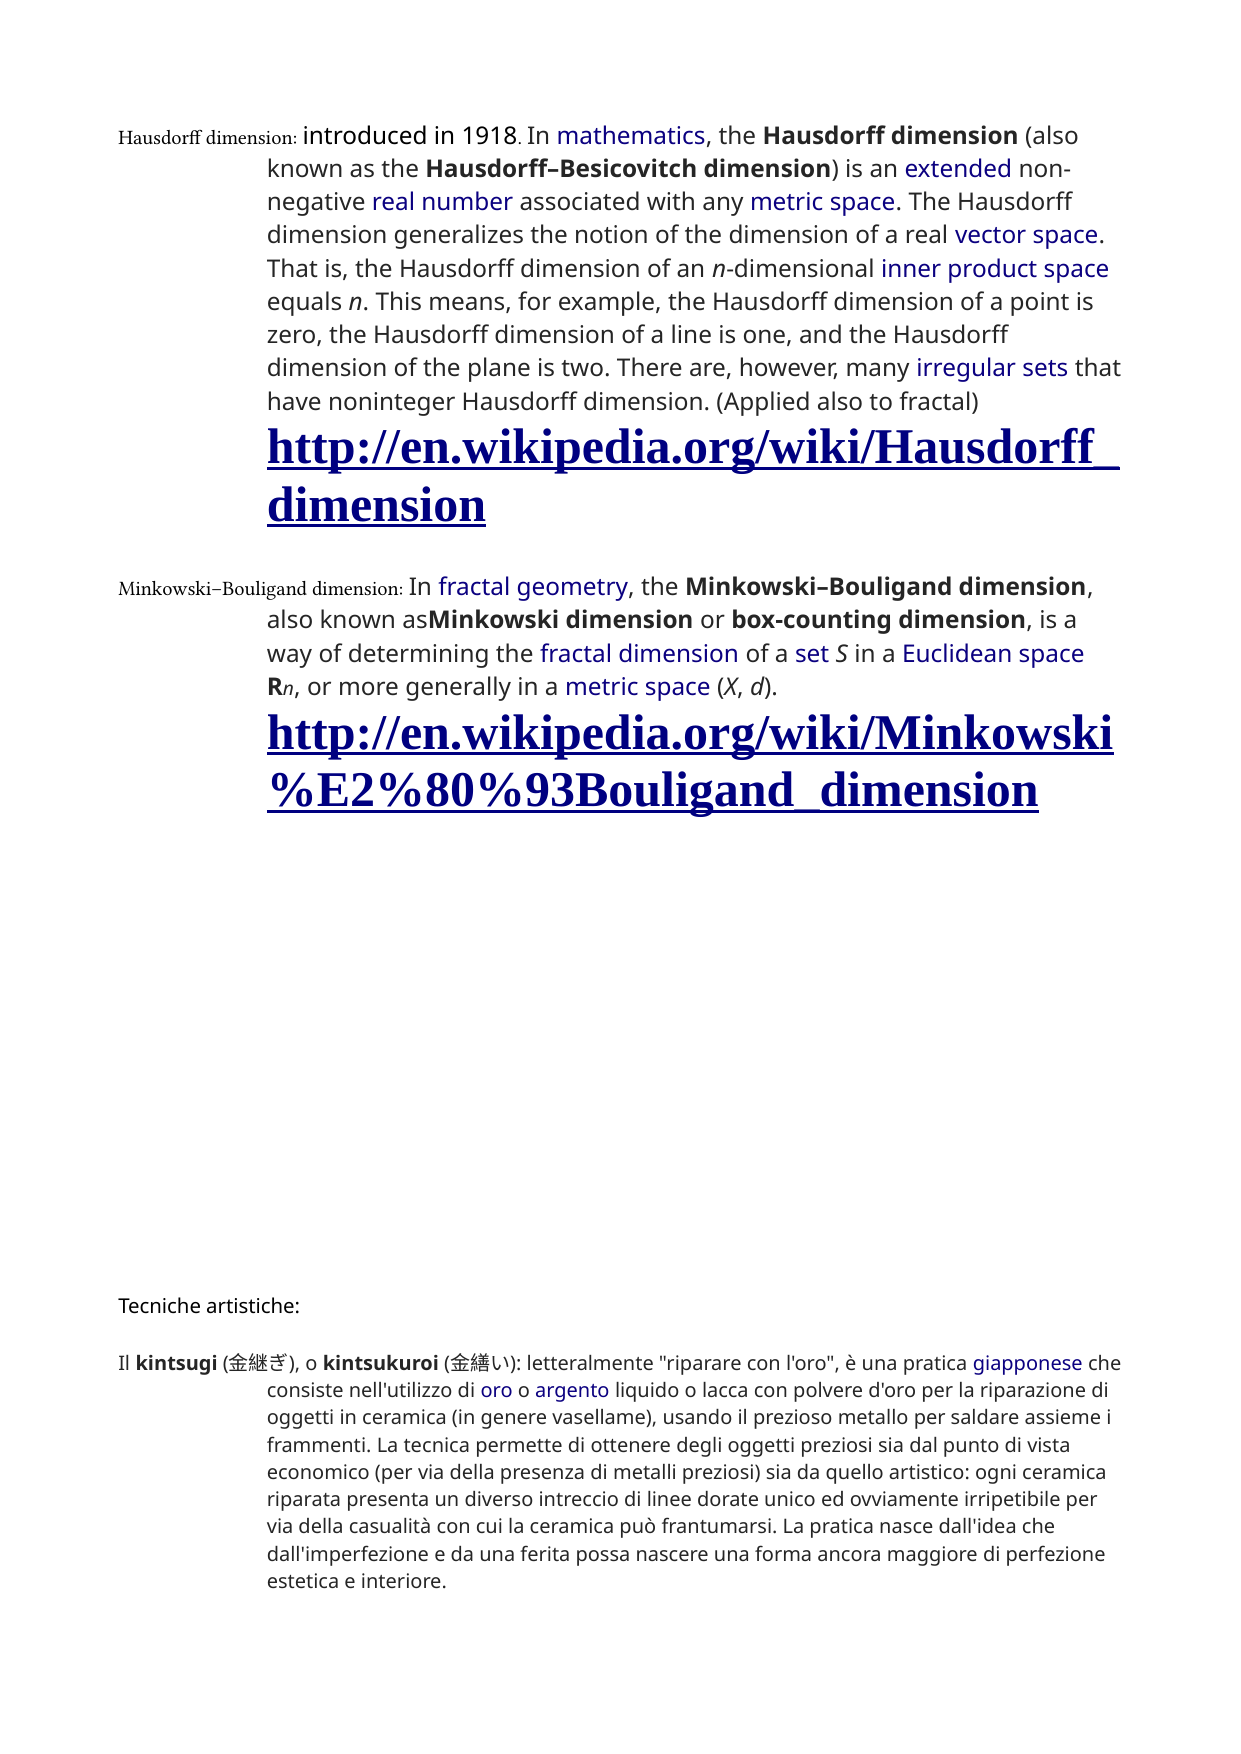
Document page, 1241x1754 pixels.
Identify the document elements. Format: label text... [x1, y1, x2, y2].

text Il kintsugi (金継ぎ), o kintsukuroi (金繕い): letteralmente "riparare con l'oro", è una pratica giapponese che consiste nell'utilizzo di oro o argento liquido o lacca con polvere d'oro per la riparazione di oggetti in ceramica (in genere vasellame), usando il prezioso metallo per saldare assieme i frammenti. La tecnica permette di ottenere degli oggetti preziosi sia dal punto di vista economico (per via della presenza di metalli preziosi) sia da quello artistico: ogni ceramica riparata presenta un diverso intreccio di linee dorate unico ed ovviamente irripetibile per via della casualità con cui la ceramica può frantumarsi. La pratica nasce dall'idea che dall'imperfezione e da una ferita possa nascere una forma ancora maggiore di perfezione estetica e interiore. [118, 1347, 1122, 1594]
subtitle Minkowski–Bouligand dimension: In fractal geometry, the Minkowski–Bouligand dimension, also known asMinkowski dimension or box-counting dimension, is a way of determining the fractal dimension of a set S in a Euclidean space Rn, or more generally in a metric space (X, d). http://en.wikipedia.org/wiki/Minkowski%E2%80%93Bouligand_dimension [118, 570, 1122, 818]
text Tecniche artistiche: [118, 1291, 1122, 1319]
subtitle Hausdorff dimension: introduced in 1918. In mathematics, the Hausdorff dimension (also known as the Hausdorff–Besicovitch dimension) is an extended non-negative real number associated with any metric space. The Hausdorff dimension generalizes the notion of the dimension of a real vector space. That is, the Hausdorff dimension of an n-dimensional inner product space equals n. This means, for example, the Hausdorff dimension of a point is zero, the Hausdorff dimension of a line is one, and the Hausdorff dimension of the plane is two. There are, however, many irregular sets that have noninteger Hausdorff dimension. (Applied also to fractal) http://en.wikipedia.org/wiki/Hausdorff_dimension [118, 118, 1122, 532]
